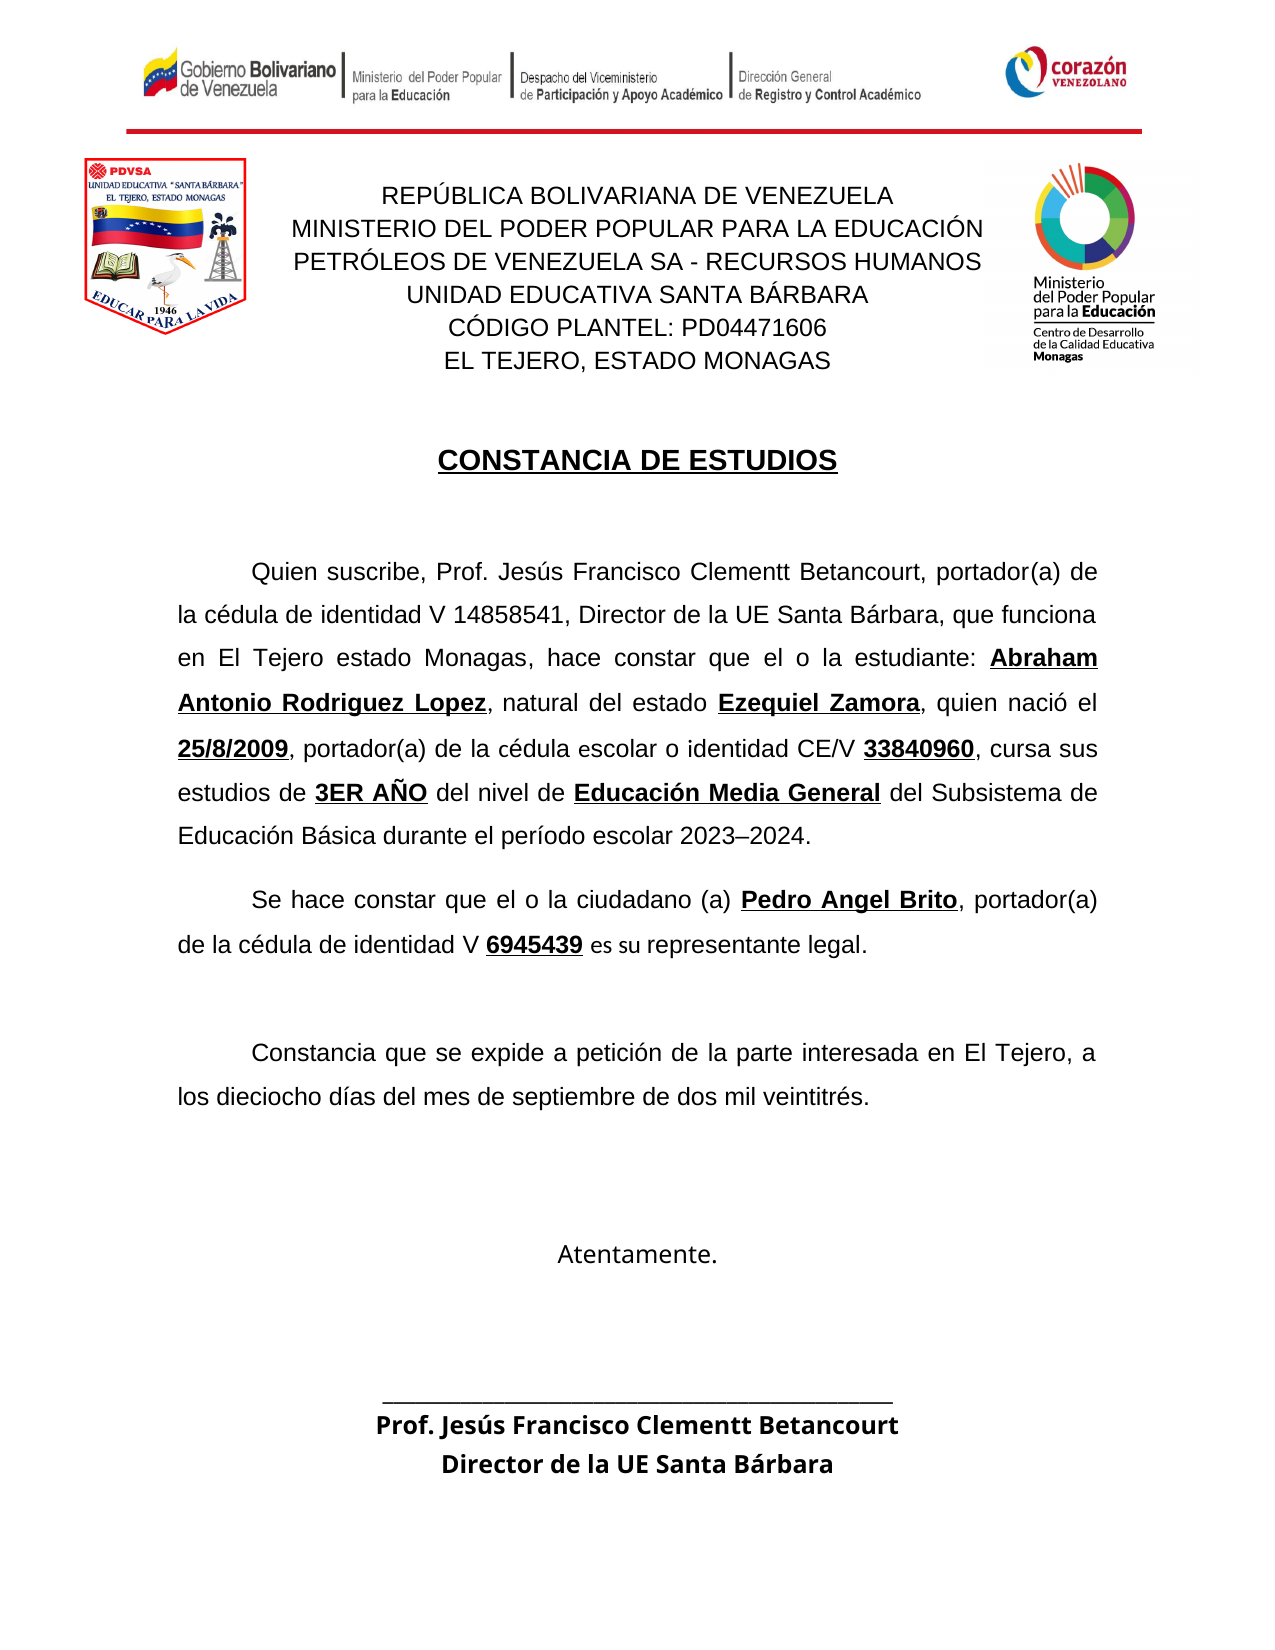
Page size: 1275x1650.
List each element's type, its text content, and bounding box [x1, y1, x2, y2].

text CÓDIGO PLANTEL: PD04471606 [177, 313, 978, 341]
text Constancia que se expide a petición de la parte interesada en El Tejero, a los dieciocho días del mes de septiembre de dos mil veintitrés. [177, 1038, 1098, 1110]
text Prof. Jesús Francisco Clementt Betancourt [177, 1407, 1098, 1441]
subtitle CONSTANCIA DE ESTUDIOS [177, 443, 1098, 476]
text UNIDAD EDUCATIVA SANTA BÁRBARA [252, 280, 978, 308]
subtitle MINISTERIO DEL PODER POPULAR PARA LA EDUCACIÓN [252, 214, 978, 242]
picture [126, 11, 1142, 134]
text Atentamente. [177, 1237, 1098, 1271]
text Director de la UE Santa Bárbara [177, 1447, 1098, 1481]
text Se hace constar que el o la ciudadano (a) Pedro Angel Brito, portador(a) de la cédula de identidad V 6945439 es su representante legal. [177, 885, 1098, 959]
text EL TEJERO, ESTADO MONAGAS [177, 346, 978, 374]
picture [978, 153, 1200, 377]
subtitle PETRÓLEOS DE VENEZUELA SA - RECURSOS HUMANOS [252, 247, 978, 275]
text Quien suscribe, Prof. Jesús Francisco Clementt Betancourt, portador(a) de la cédula de identidad V 14858541, Director de la UE Santa Bárbara, que funciona en El Tejero estado Monagas, hace constar que el o la estudiante: Abraham Antonio Rodriguez Lopez, natural del estado Ezequiel Zamora, quien nació el 25/8/2009, portador(a) de la cédula escolar o identidad CE/V 33840960, cursa sus estudios de 3ER AÑO del nivel de Educación Media General del Subsistema de Educación Básica durante el período escolar 2023–2024. [177, 557, 1098, 849]
picture [79, 158, 252, 335]
subtitle REPÚBLICA BOLIVARIANA DE VENEZUELA [252, 181, 978, 209]
text ______________________________________________ [177, 1373, 1098, 1407]
